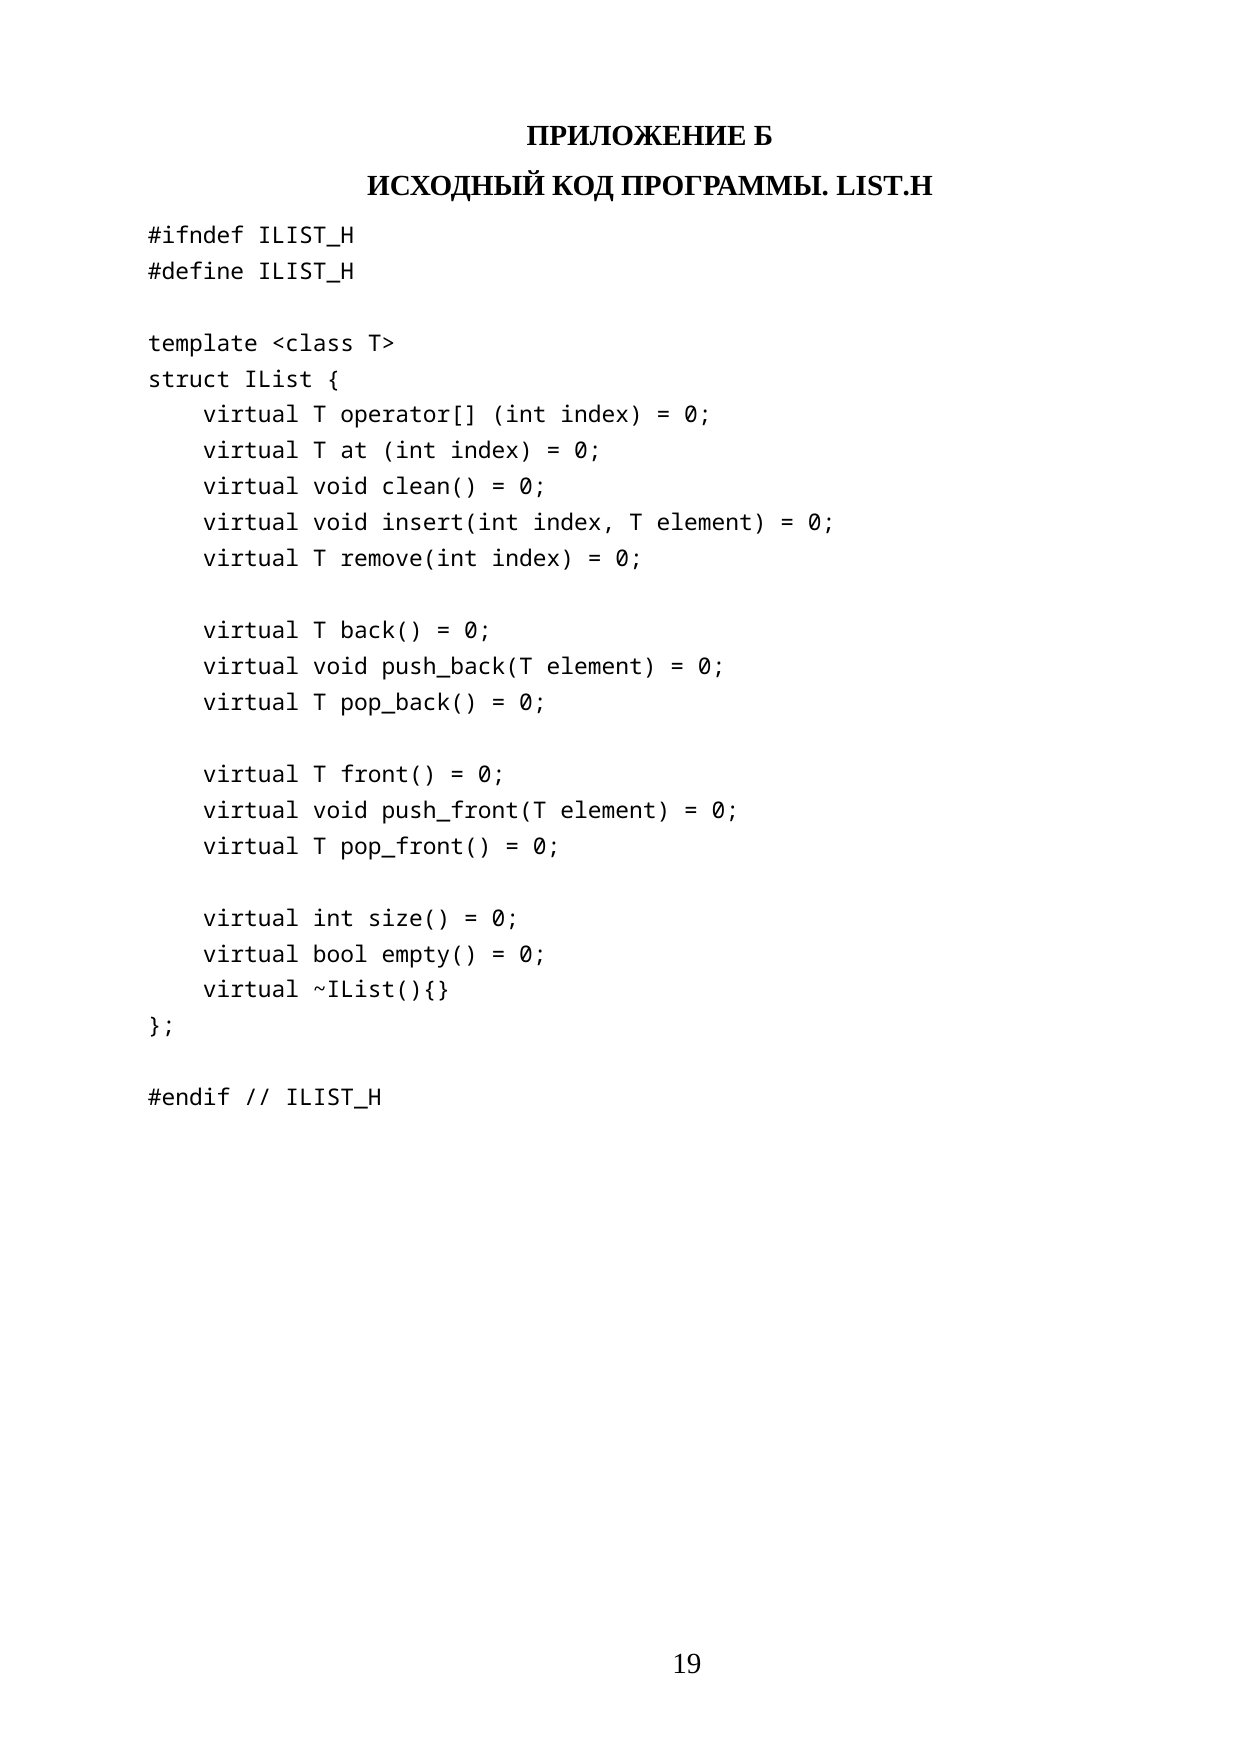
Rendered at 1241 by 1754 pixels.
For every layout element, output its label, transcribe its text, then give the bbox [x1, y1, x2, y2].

text virtual ~IList(){} [148, 973, 1152, 1005]
text }; [148, 1009, 1152, 1041]
text virtual T at (int index) = 0; [148, 434, 1152, 466]
text #define ILIST_H [148, 255, 1152, 286]
text virtual T remove(int index) = 0; [148, 542, 1152, 573]
text virtual T back() = 0; [148, 614, 1152, 645]
text virtual bool empty() = 0; [148, 937, 1152, 969]
text #endif // ILIST_H [148, 1081, 1152, 1112]
subtitle Приложение б Исходный код программы. LIST.h [148, 118, 1152, 202]
text virtual void push_front(T element) = 0; [148, 794, 1152, 825]
text virtual void clean() = 0; [148, 470, 1152, 502]
text virtual T pop_back() = 0; [148, 686, 1152, 717]
text #ifndef ILIST_H [148, 219, 1152, 250]
text virtual void push_back(T element) = 0; [148, 650, 1152, 681]
text virtual void insert(int index, T element) = 0; [148, 506, 1152, 537]
text template <class T> [148, 327, 1152, 358]
text virtual T front() = 0; [148, 758, 1152, 789]
text struct IList { [148, 362, 1152, 394]
text virtual T operator[] (int index) = 0; [148, 398, 1152, 430]
text virtual int size() = 0; [148, 902, 1152, 933]
text virtual T pop_front() = 0; [148, 830, 1152, 861]
